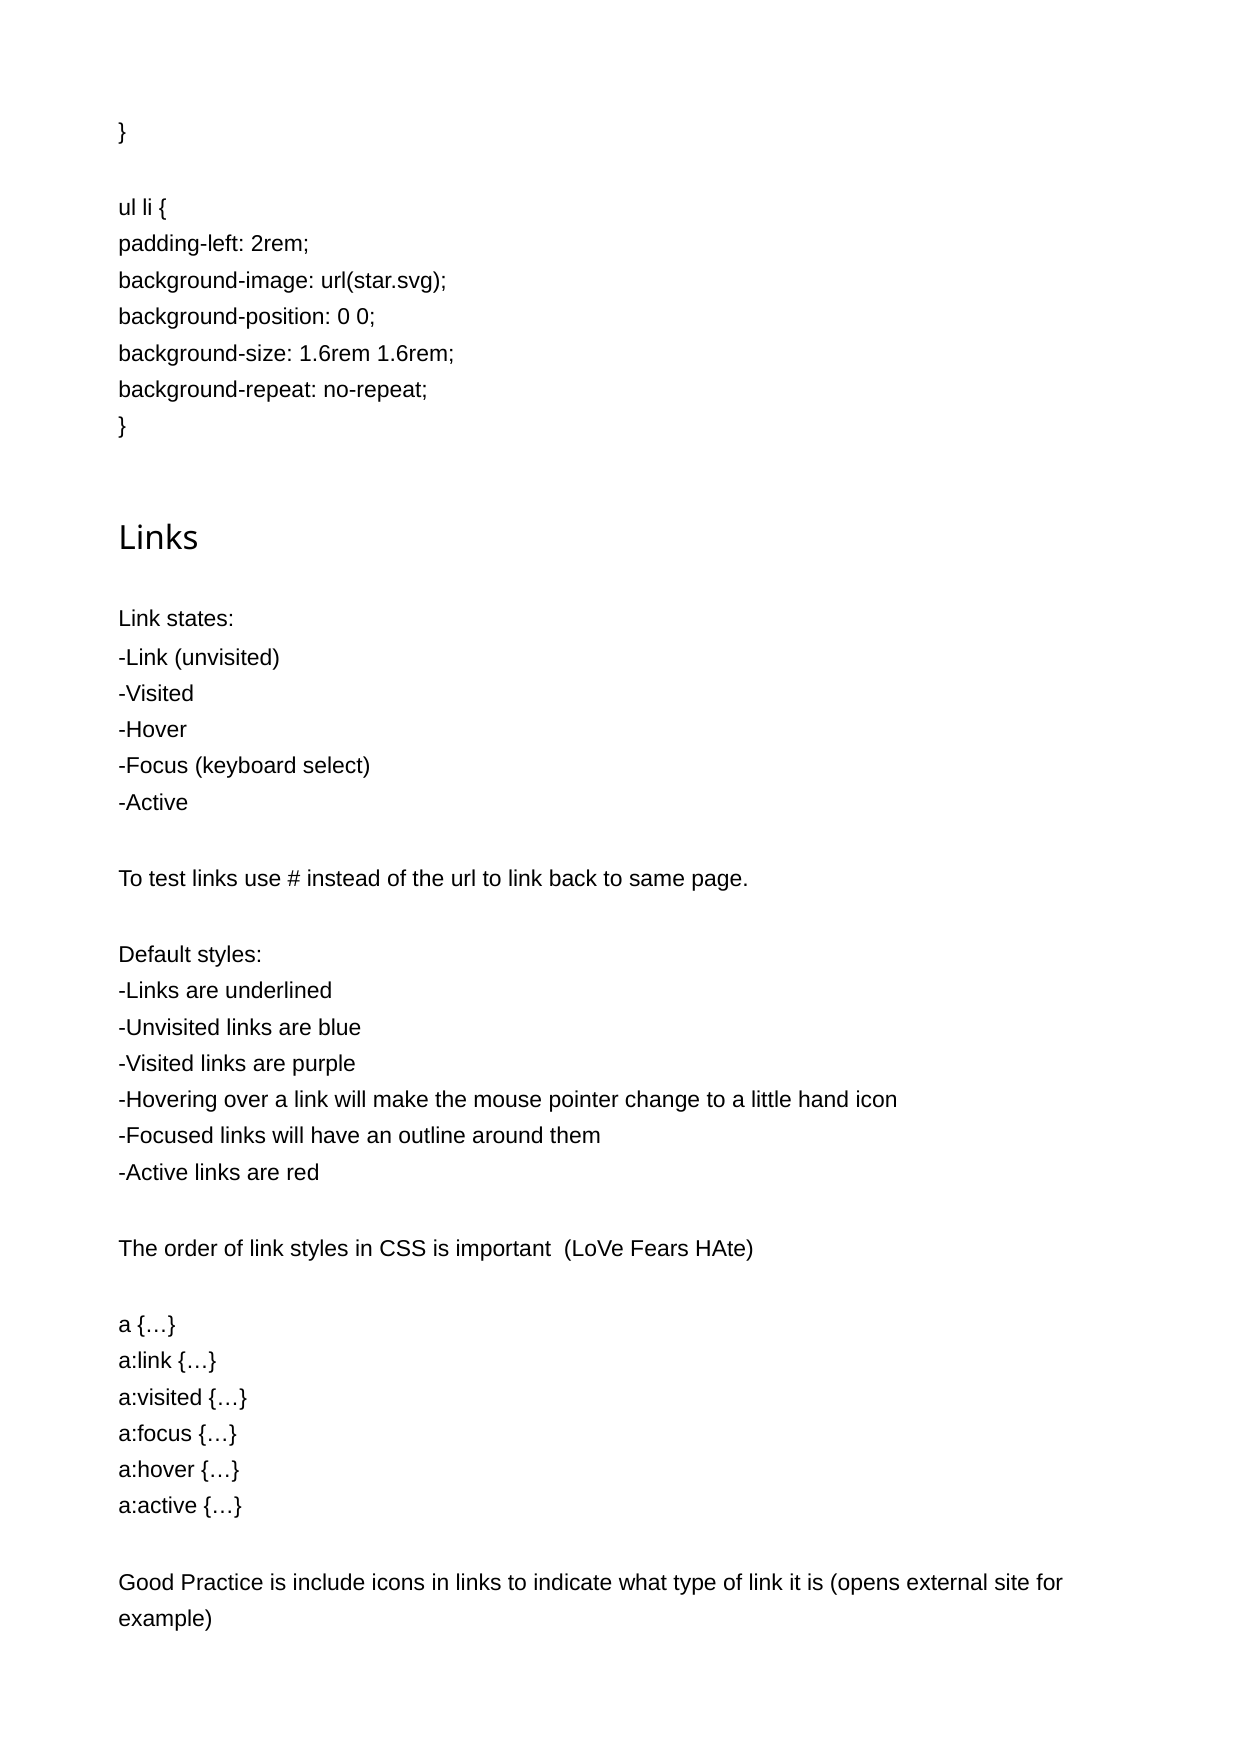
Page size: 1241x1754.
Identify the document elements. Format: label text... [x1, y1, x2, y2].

text a:active {…} [118, 1492, 1122, 1519]
text -Links are underlined [118, 977, 1122, 1003]
text ul li { [118, 194, 1122, 220]
text } [118, 412, 1122, 438]
text To test links use # instead of the url to link back to same page. [118, 865, 1122, 891]
text -Focus (keyboard select) [118, 752, 1122, 779]
text Links [118, 514, 1122, 559]
text background-repeat: no-repeat; [118, 376, 1122, 402]
text -Active links are red [118, 1159, 1122, 1185]
text a:focus {…} [118, 1420, 1122, 1446]
text background-image: url(star.svg); [118, 267, 1122, 293]
text -Link (unvisited) [118, 643, 1122, 670]
text Link states: [118, 604, 1122, 631]
text a:link {…} [118, 1347, 1122, 1373]
text The order of link styles in CSS is important (LoVe Fears HAte) [118, 1235, 1122, 1261]
text padding-left: 2rem; [118, 230, 1122, 257]
text } [118, 118, 1122, 144]
text background-size: 1.6rem 1.6rem; [118, 339, 1122, 366]
text -Focused links will have an outline around them [118, 1122, 1122, 1149]
text -Active [118, 789, 1122, 815]
text a:visited {…} [118, 1383, 1122, 1410]
text -Hovering over a link will make the mouse pointer change to a little hand icon [118, 1086, 1122, 1112]
text -Unvisited links are blue [118, 1013, 1122, 1040]
text Default styles: [118, 941, 1122, 967]
text a {…} [118, 1311, 1122, 1337]
text background-position: 0 0; [118, 303, 1122, 329]
text -Visited [118, 680, 1122, 706]
text a:hover {…} [118, 1456, 1122, 1482]
text -Hover [118, 716, 1122, 742]
text -Visited links are purple [118, 1050, 1122, 1076]
text Good Practice is include icons in links to indicate what type of link it is (opens external site for example) [118, 1568, 1122, 1631]
